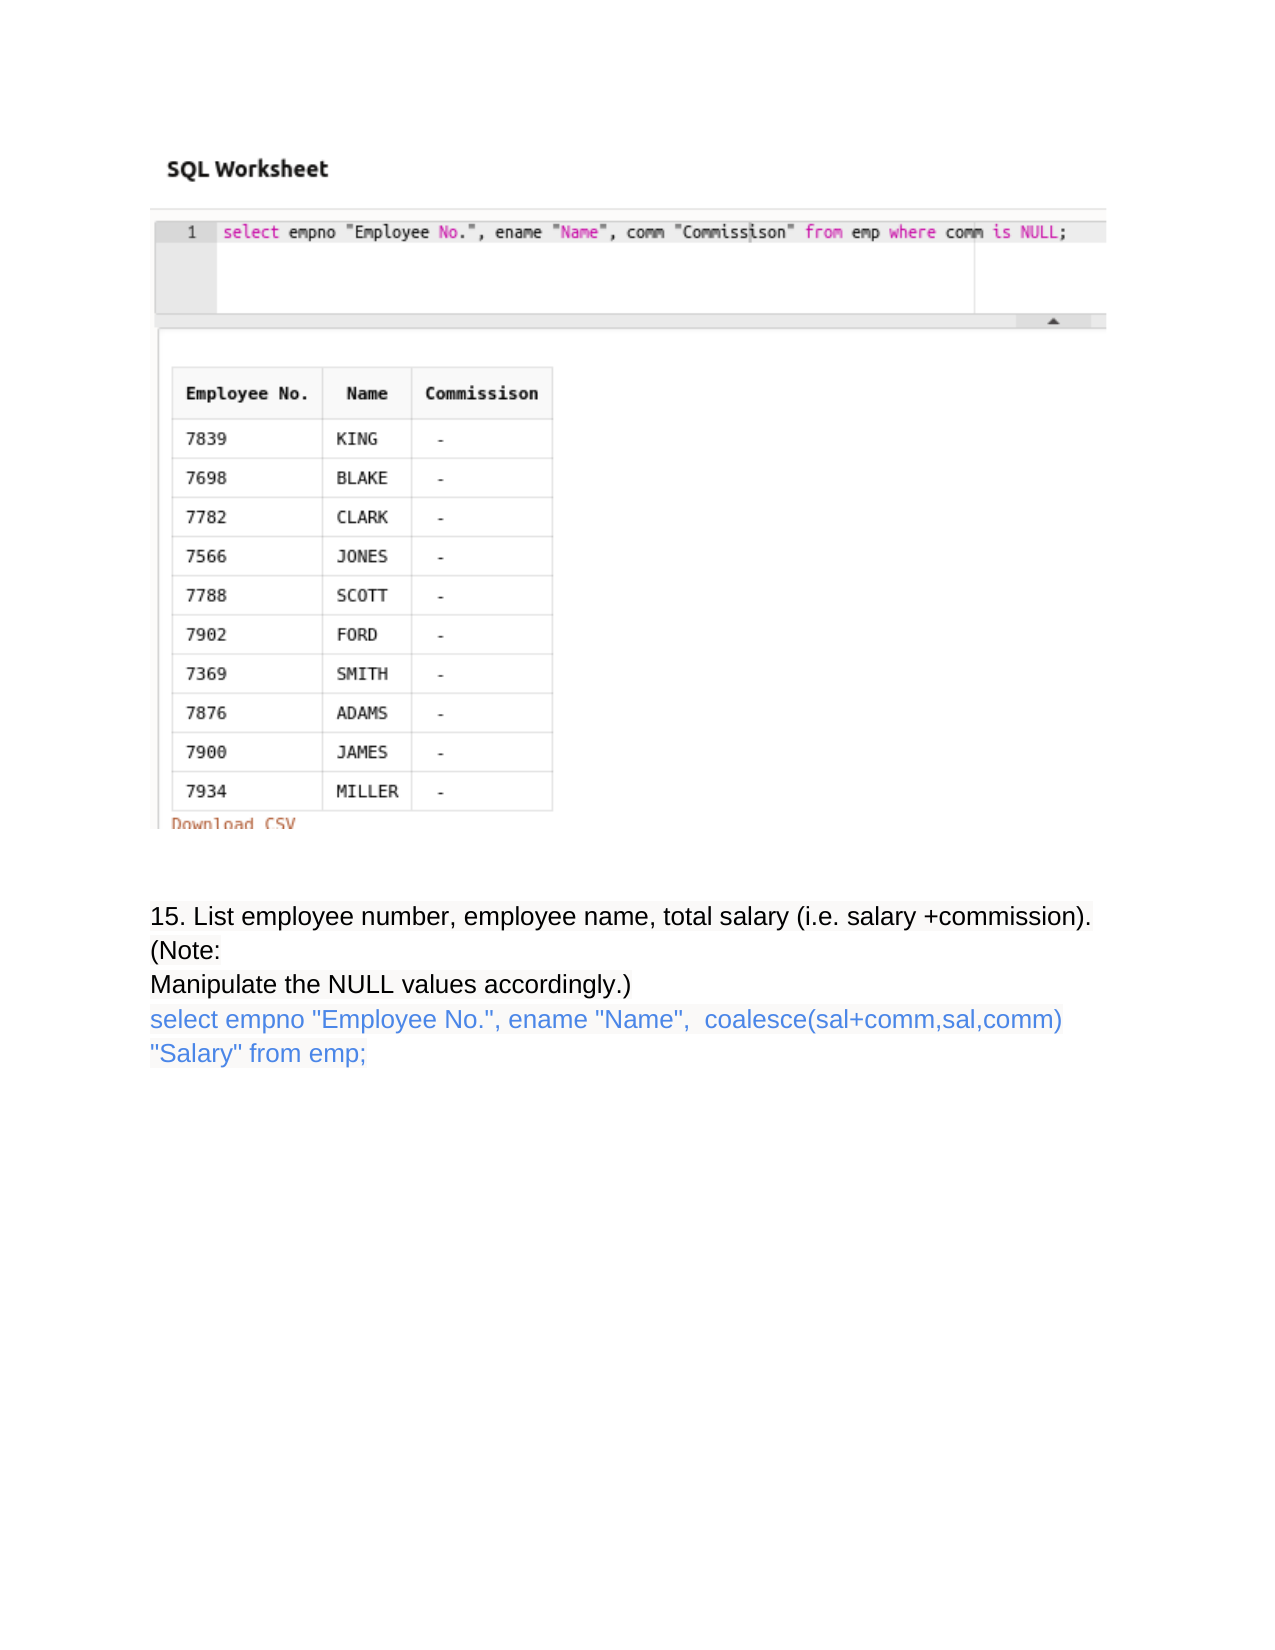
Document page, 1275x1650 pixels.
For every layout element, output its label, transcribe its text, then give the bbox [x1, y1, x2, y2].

picture [150, 150, 1107, 829]
text 15. List employee number, employee name, total salary (i.e. salary +commission). (Note: [150, 901, 1125, 965]
text Manipulate the NULL values accordingly.) [150, 969, 1125, 999]
text select empno "Employee No.", ename "Name", coalesce(sal+comm,sal,comm) "Salary" from emp; [150, 1004, 1125, 1068]
